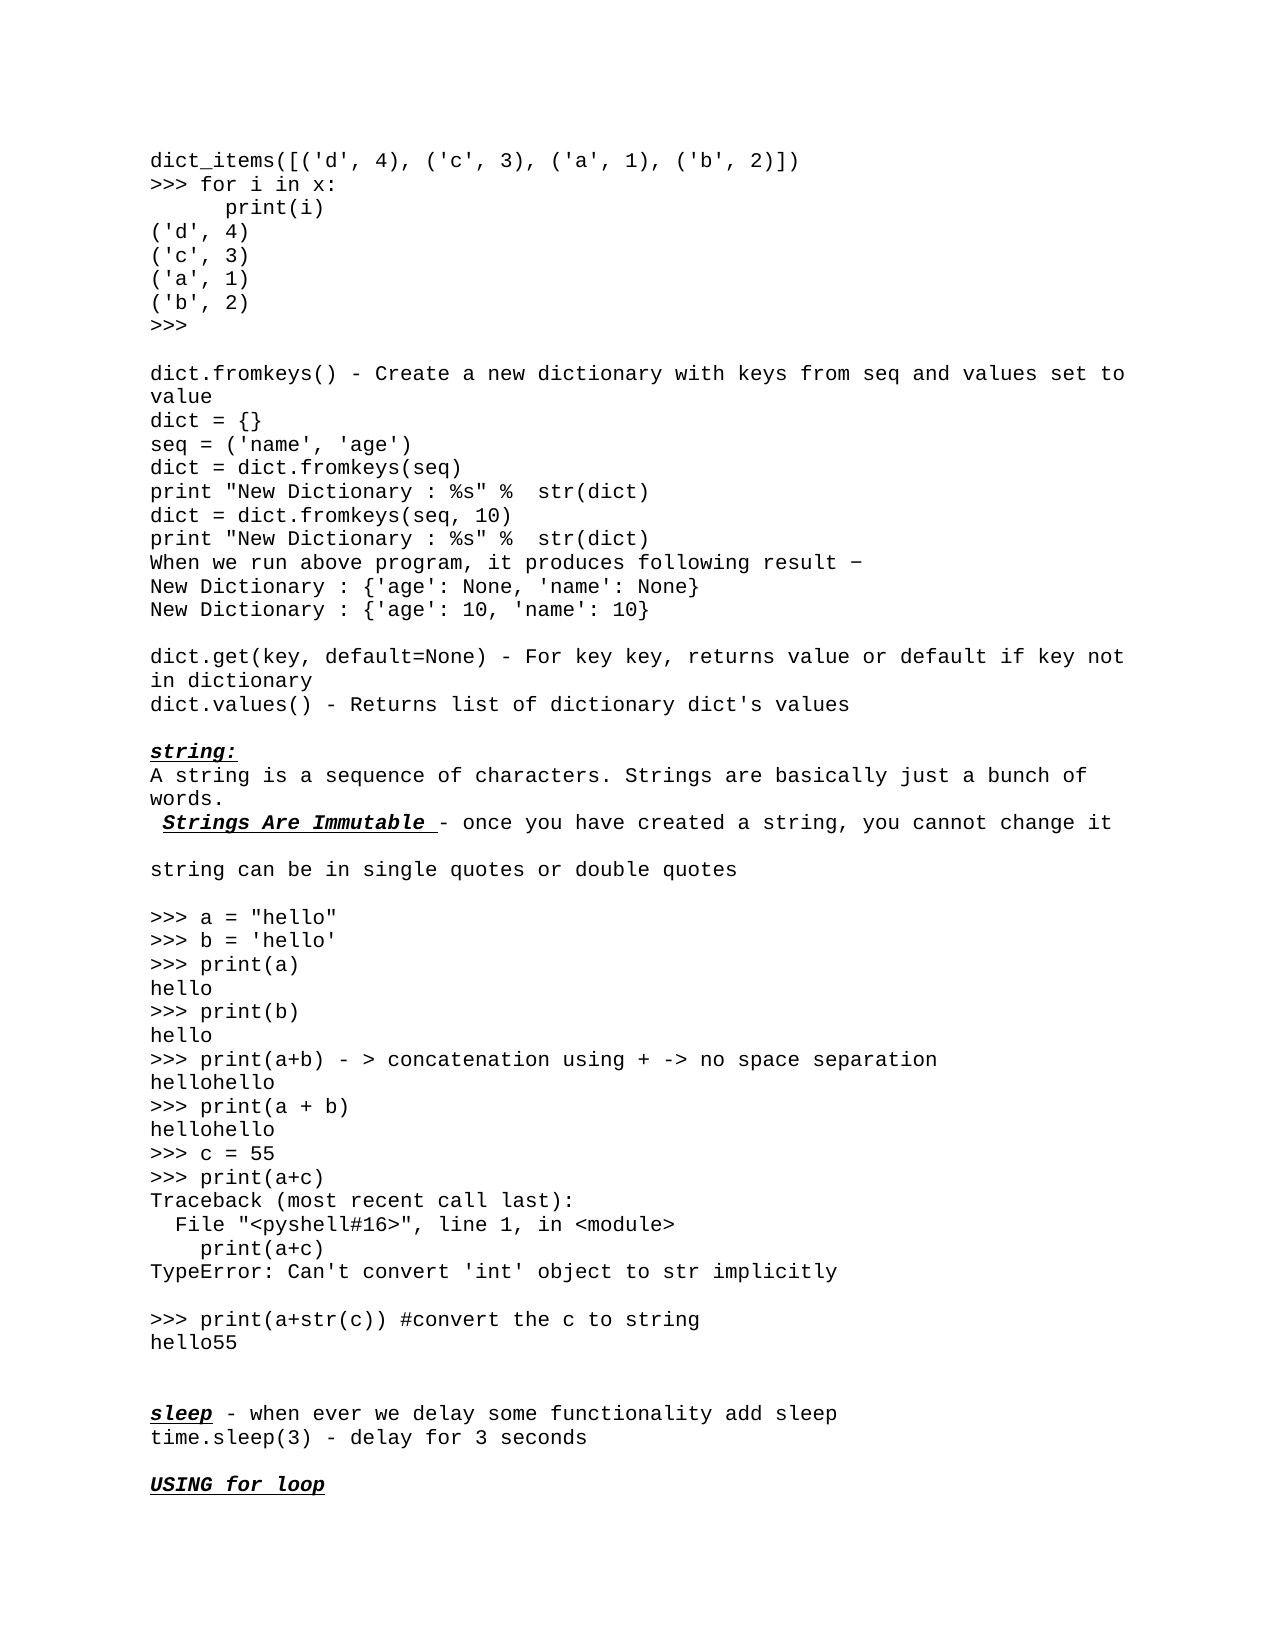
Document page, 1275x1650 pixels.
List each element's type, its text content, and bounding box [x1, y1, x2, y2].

text string: [150, 741, 1125, 765]
text print "New Dictionary : %s" % str(dict) [150, 481, 1125, 505]
text >>> print(a + b) [150, 1096, 1125, 1119]
text time.sleep(3) - delay for 3 seconds [150, 1427, 1125, 1451]
text hello [150, 978, 1125, 1001]
text >>> print(b) [150, 1001, 1125, 1025]
text dict.fromkeys() - Create a new dictionary with keys from seq and values set to value [150, 363, 1125, 410]
text ('c', 3) [150, 244, 1125, 268]
text New Dictionary : {'age': None, 'name': None} [150, 576, 1125, 599]
text Traceback (most recent call last): [150, 1190, 1125, 1214]
text A string is a sequence of characters. Strings are basically just a bunch of words. [150, 765, 1125, 812]
text >>> c = 55 [150, 1143, 1125, 1167]
text print(a+c) [150, 1238, 1125, 1261]
text New Dictionary : {'age': 10, 'name': 10} [150, 599, 1125, 623]
text Strings Are Immutable - once you have created a string, you cannot change it [150, 812, 1125, 836]
text dict = {} [150, 410, 1125, 434]
text ('a', 1) [150, 268, 1125, 292]
text ('d', 4) [150, 221, 1125, 244]
text >>> [150, 316, 1125, 339]
text hello55 [150, 1332, 1125, 1356]
text When we run above program, it produces following result − [150, 552, 1125, 576]
text dict = dict.fromkeys(seq, 10) [150, 505, 1125, 528]
text USING for loop [150, 1474, 1125, 1498]
text ('b', 2) [150, 292, 1125, 316]
text >>> print(a) [150, 954, 1125, 978]
text hellohello [150, 1072, 1125, 1096]
text >>> for i in x: [150, 174, 1125, 197]
text File "<pyshell#16>", line 1, in <module> [150, 1214, 1125, 1238]
text >>> a = "hello" [150, 907, 1125, 930]
text dict.values() - Returns list of dictionary dict's values [150, 694, 1125, 717]
text dict.get(key, default=None) - For key key, returns value or default if key not in dictionary [150, 647, 1125, 694]
text hello [150, 1025, 1125, 1048]
text seq = ('name', 'age') [150, 434, 1125, 457]
text >>> print(a+c) [150, 1167, 1125, 1190]
text >>> print(a+str(c)) #convert the c to string [150, 1309, 1125, 1332]
text string can be in single quotes or double quotes [150, 859, 1125, 883]
text dict = dict.fromkeys(seq) [150, 457, 1125, 481]
text sleep - when ever we delay some functionality add sleep [150, 1403, 1125, 1427]
text dict_items([('d', 4), ('c', 3), ('a', 1), ('b', 2)]) [150, 150, 1125, 174]
text >>> b = 'hello' [150, 930, 1125, 954]
text print "New Dictionary : %s" % str(dict) [150, 528, 1125, 552]
text hellohello [150, 1119, 1125, 1143]
text print(i) [150, 197, 1125, 221]
text >>> print(a+b) - > concatenation using + -> no space separation [150, 1048, 1125, 1072]
text TypeError: Can't convert 'int' object to str implicitly [150, 1261, 1125, 1285]
